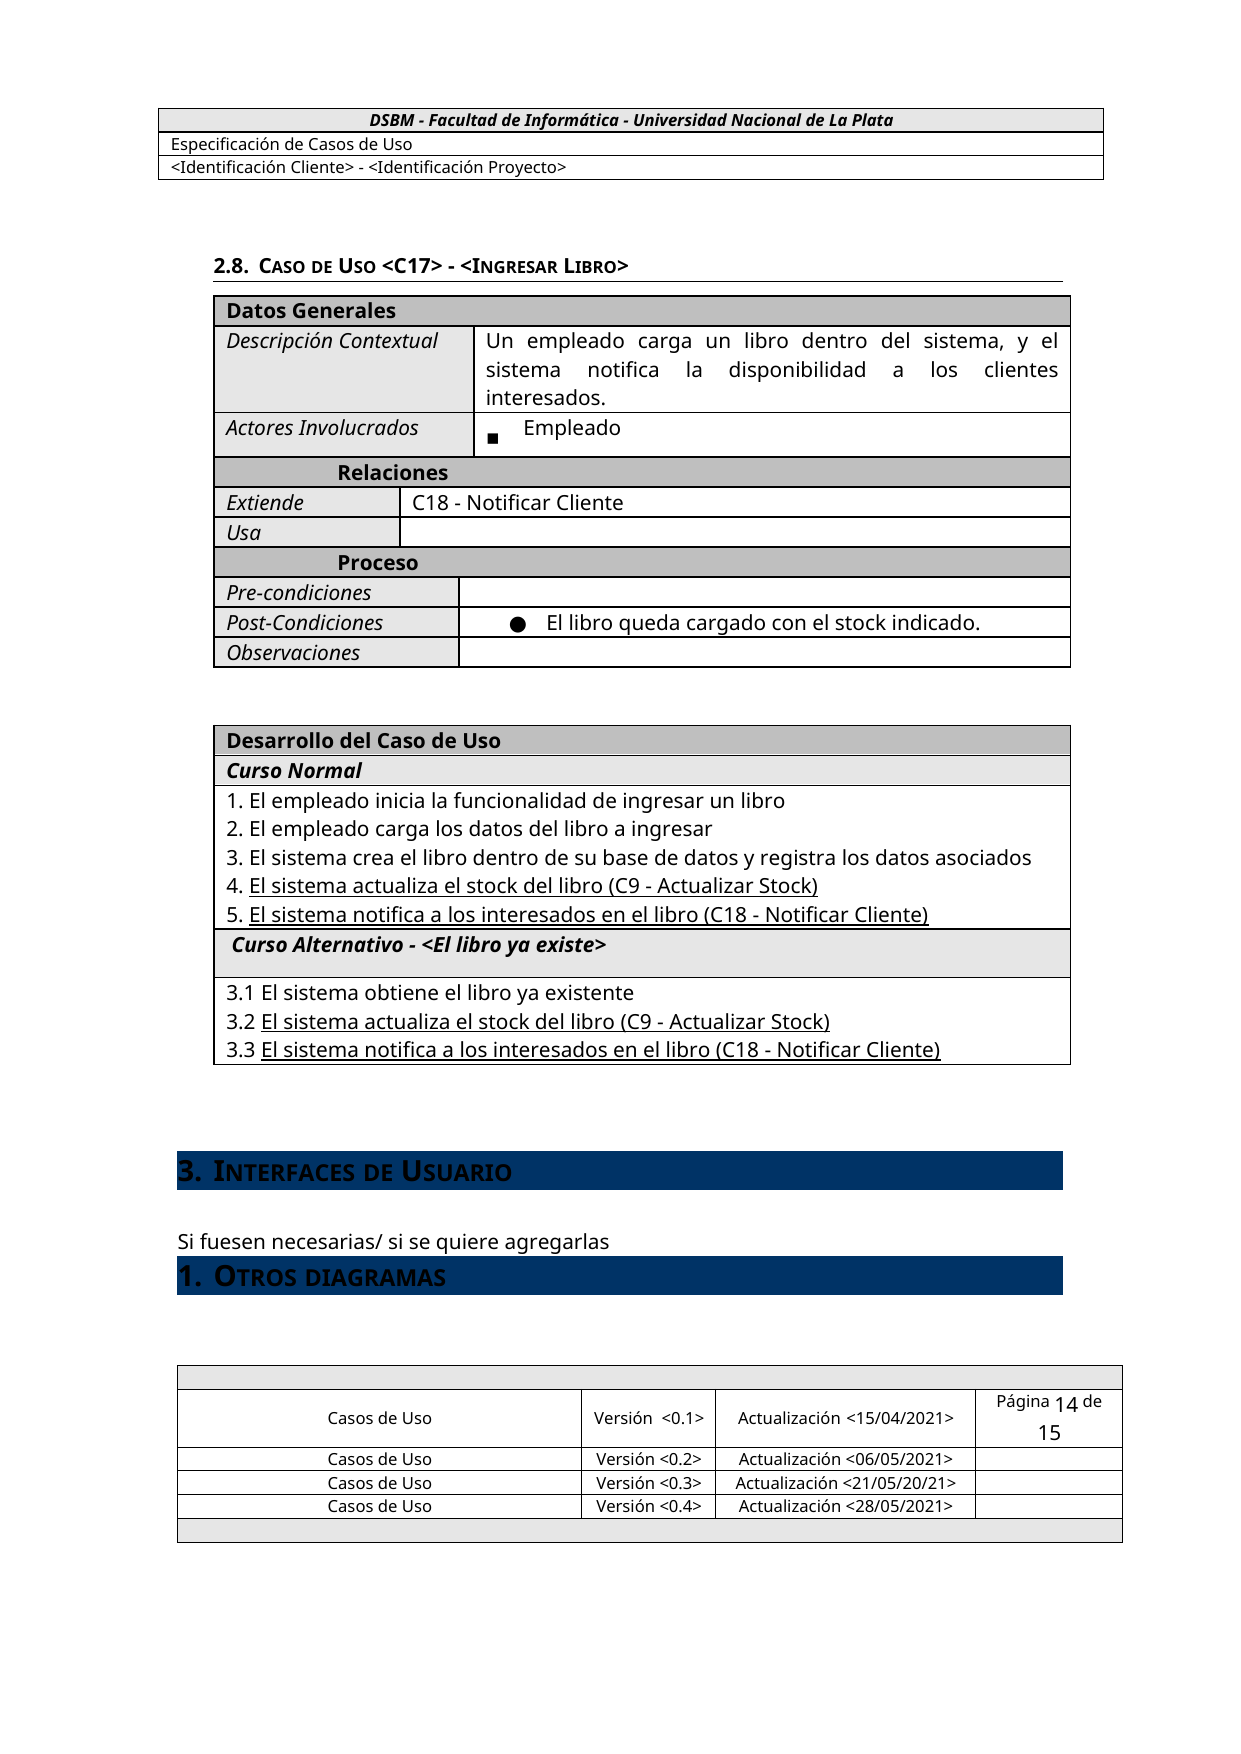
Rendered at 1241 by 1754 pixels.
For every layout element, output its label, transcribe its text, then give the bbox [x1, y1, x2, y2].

table_cell Proceso [215, 548, 1070, 576]
table_cell 1. El empleado inicia la funcionalidad de ingresar un libro 2. El empleado carga los datos del libro a ingresar 3. El sistema crea el libro dentro de su base de datos y registra los datos asociados 4. El sistema actualiza el stock del libro (C9 - Actualizar Stock) 5. El sistema notifica a los interesados en el libro (C18 - Notificar Cliente) [215, 786, 1070, 928]
subtitle Otros diagramas [177, 1256, 1063, 1295]
table_cell Curso Alternativo - <El libro ya existe> [215, 930, 1070, 977]
table_cell Extiende [215, 488, 399, 516]
table_cell Pre-condiciones [215, 578, 458, 606]
table_cell Relaciones [215, 458, 1070, 486]
table_cell [460, 638, 1070, 666]
table_header Datos Generales [215, 297, 1070, 325]
table_cell Curso Normal [215, 756, 1070, 784]
table_cell Usa [215, 518, 399, 546]
table_cell Un empleado carga un libro dentro del sistema, y el sistema notifica la disponibilidad a los clientes interesados. [475, 327, 1070, 412]
table_cell C18 - Notificar Cliente [401, 488, 1070, 516]
table_cell Descripción Contextual [215, 327, 473, 412]
table_cell 3.1 El sistema obtiene el libro ya existente 3.2 El sistema actualiza el stock del libro (C9 - Actualizar Stock) 3.3 El sistema notifica a los interesados en el libro (C18 - Notificar Cliente) [215, 978, 1070, 1064]
subtitle Si fuesen necesarias/ si se quiere agregarlas [177, 1227, 1063, 1256]
table_cell Actores Involucrados [215, 413, 473, 456]
table_cell [460, 578, 1070, 606]
table_cell Observaciones [215, 638, 458, 666]
table_cell Empleado [475, 413, 1070, 456]
subtitle Interfaces de Usuario [177, 1151, 1063, 1190]
table_cell [401, 518, 1070, 546]
table_cell El libro queda cargado con el stock indicado. [460, 608, 1070, 636]
table_header Desarrollo del Caso de Uso [215, 726, 1070, 754]
subtitle Caso de Uso <C17> - <Ingresar Libro> [213, 251, 1063, 281]
table_cell Post-Condiciones [215, 608, 458, 636]
